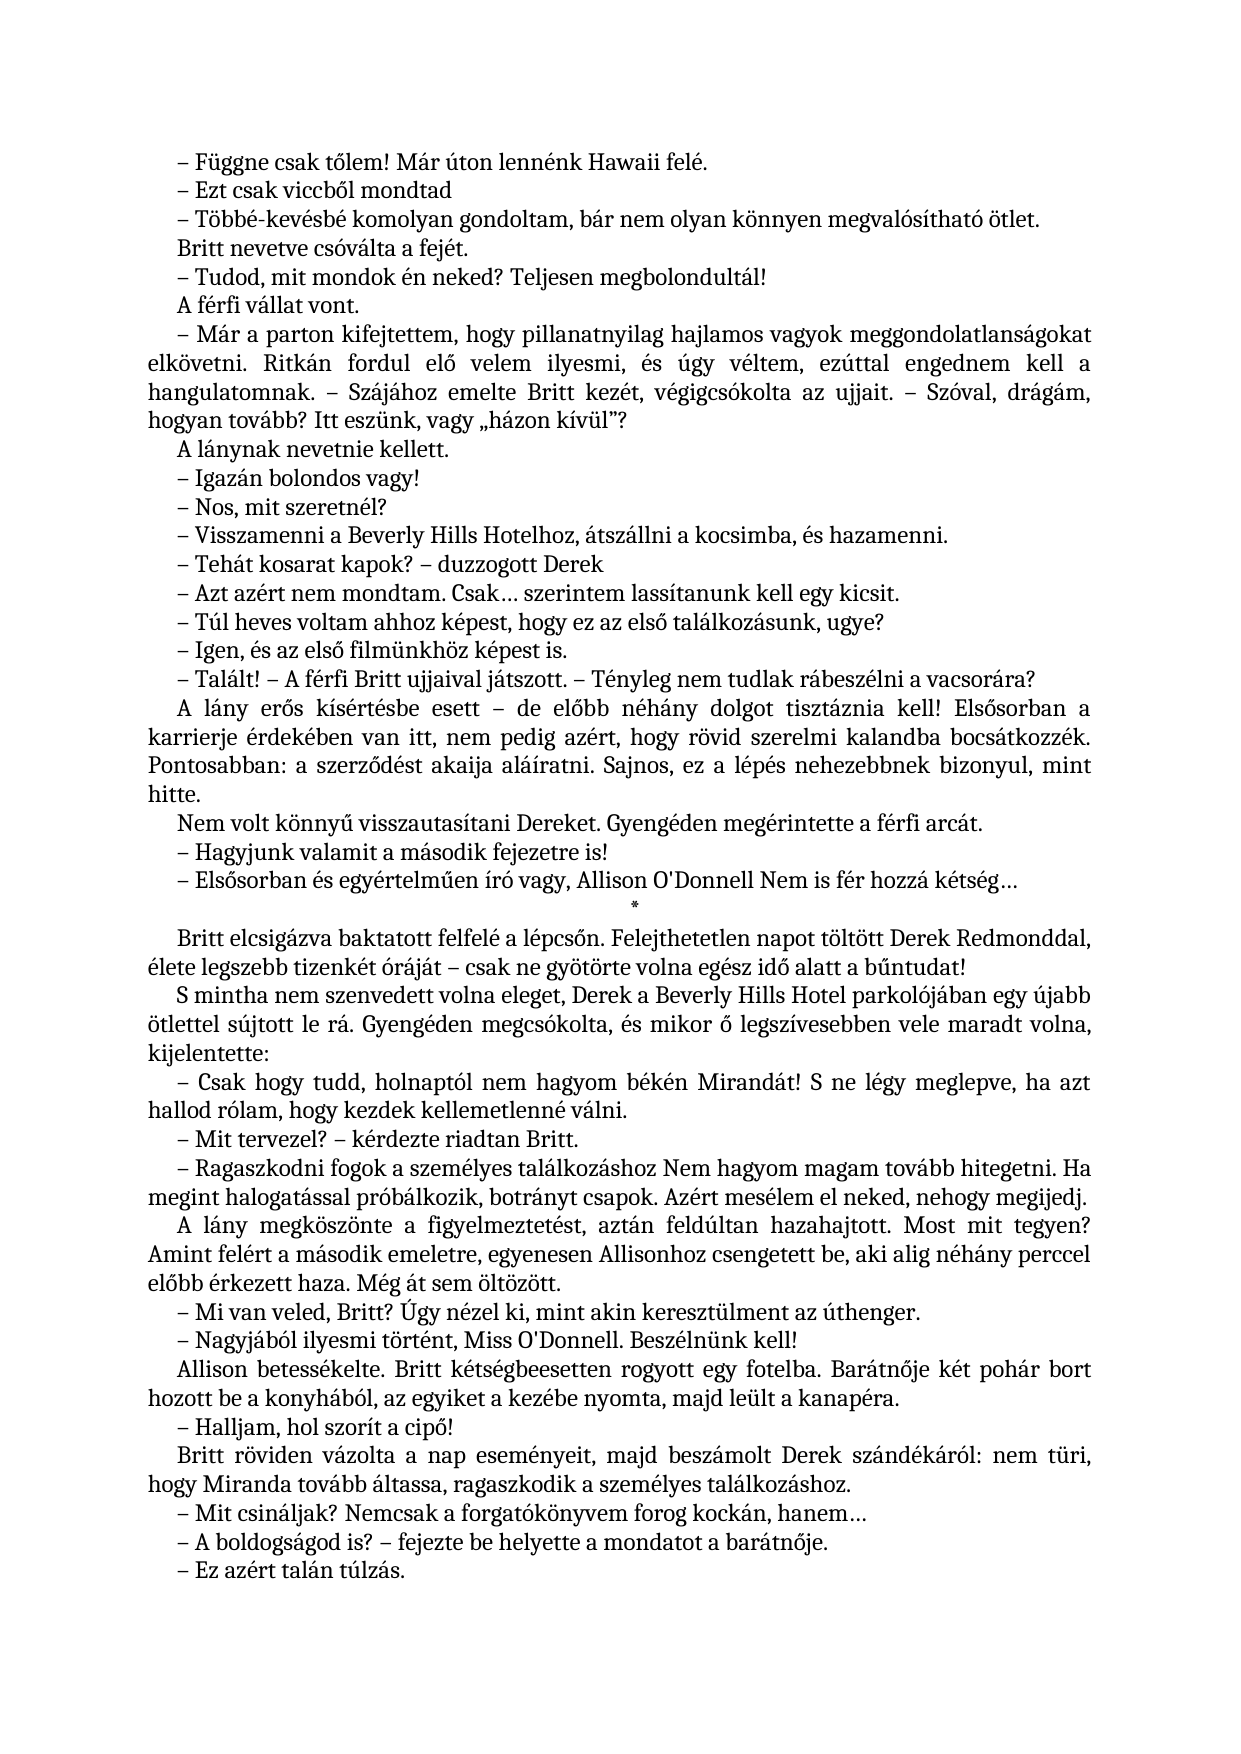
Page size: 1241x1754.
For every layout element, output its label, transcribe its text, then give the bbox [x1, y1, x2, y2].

text – Függne csak tőlem! Már úton lennénk Hawaii felé. [177, 148, 1093, 176]
text – Ez azért talán túlzás. [148, 1556, 1093, 1585]
text Britt nevetve csóválta a fejét. [148, 234, 1093, 263]
text – Igen, és az első filmünkhöz képest is. [148, 636, 1093, 665]
text A lány megköszönte a figyelmeztetést, aztán feldúltan hazahajtott. Most mit tegyen? Amint felért a második emeletre, egyenesen Allisonhoz csengetett be, aki alig néhány perccel előbb érkezett haza. Még át sem öltözött. [148, 1211, 1093, 1298]
text – Igazán bolondos vagy! [148, 464, 1093, 493]
text Nem volt könnyű visszautasítani Dereket. Gyengéden megérintette a férfi arcát. [148, 809, 1093, 838]
text – Ragaszkodni fogok a személyes találkozáshoz Nem hagyom magam tovább hitegetni. Ha megint halogatással próbálkozik, botrányt csapok. Azért mesélem el neked, nehogy megijedj. [148, 1154, 1093, 1211]
text – Mi van veled, Britt? Úgy nézel ki, mint akin keresztülment az úthenger. [148, 1298, 1093, 1326]
text – Mit tervezel? – kérdezte riadtan Britt. [148, 1125, 1093, 1154]
text – Tudod, mit mondok én neked? Teljesen megbolondultál! [148, 263, 1093, 291]
text – Nagyjából ilyesmi történt, Miss O'Donnell. Beszélnünk kell! [148, 1326, 1093, 1355]
text * [148, 895, 1093, 924]
text – Halljam, hol szorít a cipő! [148, 1413, 1093, 1441]
text – Tehát kosarat kapok? – duzzogott Derek [148, 550, 1093, 579]
text A lánynak nevetnie kellett. [148, 435, 1093, 464]
text – A boldogságod is? – fejezte be helyette a mondatot a barátnője. [148, 1528, 1093, 1556]
text – Hagyjunk valamit a második fejezetre is! [148, 838, 1093, 866]
text S mintha nem szenvedett volna eleget, Derek a Beverly Hills Hotel parkolójában egy újabb ötlettel sújtott le rá. Gyengéden megcsókolta, és mikor ő legszívesebben vele maradt volna, kijelentette: [148, 981, 1093, 1068]
text – Már a parton kifejtettem, hogy pillanatnyilag hajlamos vagyok meggondolatlanságokat elkövetni. Ritkán fordul elő velem ilyesmi, és úgy véltem, ezúttal engednem kell a hangulatomnak. – Szájához emelte Britt kezét, végigcsókolta az ujjait. – Szóval, drágám, hogyan tovább? Itt eszünk, vagy „házon kívül”? [148, 320, 1093, 435]
text A férfi vállat vont. [148, 291, 1093, 320]
text – Azt azért nem mondtam. Csak… szerintem lassítanunk kell egy kicsit. [148, 579, 1093, 608]
text – Elsősorban és egyértelműen író vagy, Allison O'Donnell Nem is fér hozzá kétség… [148, 866, 1093, 895]
text – Talált! – A férfi Britt ujjaival játszott. – Tényleg nem tudlak rábeszélni a vacsorára? [148, 665, 1093, 694]
text Britt elcsigázva baktatott felfelé a lépcsőn. Felejthetetlen napot töltött Derek Redmonddal, élete legszebb tizenkét óráját – csak ne gyötörte volna egész idő alatt a bűntudat! [148, 924, 1093, 981]
text – Nos, mit szeretnél? [148, 493, 1093, 521]
text – Többé-kevésbé komolyan gondoltam, bár nem olyan könnyen megvalósítható ötlet. [148, 205, 1093, 234]
text – Visszamenni a Beverly Hills Hotelhoz, átszállni a kocsimba, és hazamenni. [148, 521, 1093, 550]
text A lány erős kísértésbe esett – de előbb néhány dolgot tisztáznia kell! Elsősorban a karrierje érdekében van itt, nem pedig azért, hogy rövid szerelmi kalandba bocsátkozzék. Pontosabban: a szerződést akaija aláíratni. Sajnos, ez a lépés nehezebbnek bizonyul, mint hitte. [148, 694, 1093, 809]
text – Csak hogy tudd, holnaptól nem hagyom békén Mirandát! S ne légy meglepve, ha azt hallod rólam, hogy kezdek kellemetlenné válni. [148, 1068, 1093, 1125]
text Britt röviden vázolta a nap eseményeit, majd beszámolt Derek szándékáról: nem türi, hogy Miranda tovább áltassa, ragaszkodik a személyes találkozáshoz. [148, 1441, 1093, 1499]
text – Mit csináljak? Nemcsak a forgatókönyvem forog kockán, hanem… [148, 1499, 1093, 1528]
text – Túl heves voltam ahhoz képest, hogy ez az első találkozásunk, ugye? [148, 608, 1093, 636]
text Allison betessékelte. Britt kétségbeesetten rogyott egy fotelba. Barátnője két pohár bort hozott be a konyhából, az egyiket a kezébe nyomta, majd leült a kanapéra. [148, 1355, 1093, 1413]
text – Ezt csak viccből mondtad [177, 176, 1093, 205]
